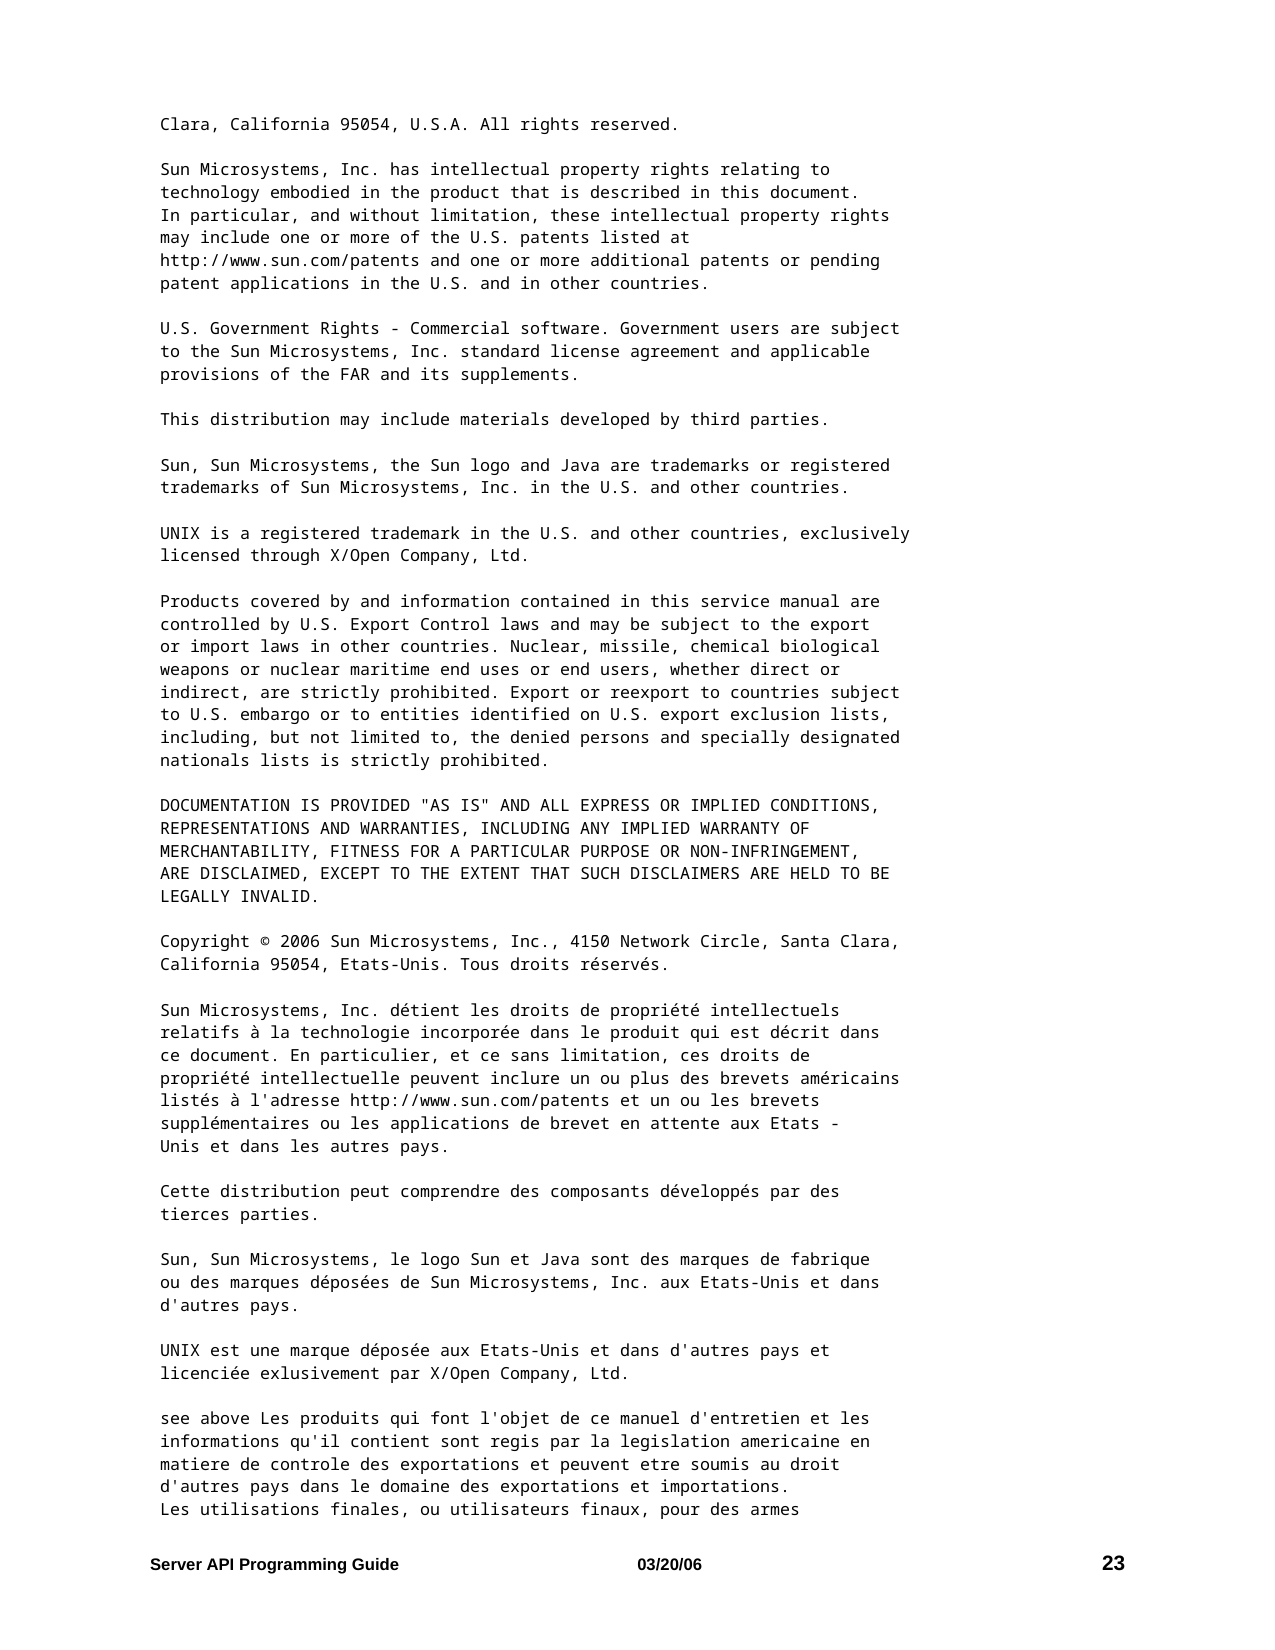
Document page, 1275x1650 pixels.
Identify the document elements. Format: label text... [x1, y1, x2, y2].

text licensed through X/Open Company, Ltd. [150, 544, 1125, 567]
text Sun, Sun Microsystems, le logo Sun et Java sont des marques de fabrique [150, 1248, 1125, 1271]
text weapons or nuclear maritime end uses or end users, whether direct or [150, 657, 1125, 680]
text nationals lists is strictly prohibited. [150, 748, 1125, 771]
text Products covered by and information contained in this service manual are [150, 589, 1125, 612]
text d'autres pays dans le domaine des exportations et importations. [150, 1475, 1125, 1498]
text tierces parties. [150, 1202, 1125, 1225]
text provisions of the FAR and its supplements. [150, 362, 1125, 385]
text trademarks of Sun Microsystems, Inc. in the U.S. and other countries. [150, 476, 1125, 498]
text Copyright © 2006 Sun Microsystems, Inc., 4150 Network Circle, Santa Clara, [150, 930, 1125, 953]
text supplémentaires ou les applications de brevet en attente aux Etats - [150, 1112, 1125, 1134]
text d'autres pays. [150, 1293, 1125, 1316]
text licenciée exlusivement par X/Open Company, Ltd. [150, 1361, 1125, 1384]
text California 95054, Etats-Unis. Tous droits réservés. [150, 953, 1125, 975]
text Les utilisations finales, ou utilisateurs finaux, pour des armes [150, 1498, 1125, 1520]
text Sun Microsystems, Inc. détient les droits de propriété intellectuels [150, 998, 1125, 1021]
text Unis et dans les autres pays. [150, 1134, 1125, 1157]
text to U.S. embargo or to entities identified on U.S. export exclusion lists, [150, 703, 1125, 726]
text REPRESENTATIONS AND WARRANTIES, INCLUDING ANY IMPLIED WARRANTY OF [150, 816, 1125, 839]
text Sun Microsystems, Inc. has intellectual property rights relating to [150, 158, 1125, 181]
text UNIX est une marque déposée aux Etats-Unis et dans d'autres pays et [150, 1339, 1125, 1361]
text indirect, are strictly prohibited. Export or reexport to countries subject [150, 680, 1125, 703]
text LEGALLY INVALID. [150, 884, 1125, 907]
text In particular, and without limitation, these intellectual property rights [150, 203, 1125, 226]
text Clara, California 95054, U.S.A. All rights reserved. [150, 112, 1125, 135]
text MERCHANTABILITY, FITNESS FOR A PARTICULAR PURPOSE OR NON-INFRINGEMENT, [150, 839, 1125, 862]
text to the Sun Microsystems, Inc. standard license agreement and applicable [150, 339, 1125, 362]
text informations qu'il contient sont regis par la legislation americaine en [150, 1429, 1125, 1452]
text relatifs à la technologie incorporée dans le produit qui est décrit dans [150, 1021, 1125, 1043]
text may include one or more of the U.S. patents listed at [150, 226, 1125, 249]
text listés à l'adresse http://www.sun.com/patents et un ou les brevets [150, 1089, 1125, 1112]
text ce document. En particulier, et ce sans limitation, ces droits de [150, 1043, 1125, 1066]
text http://www.sun.com/patents and one or more additional patents or pending [150, 249, 1125, 271]
text DOCUMENTATION IS PROVIDED "AS IS" AND ALL EXPRESS OR IMPLIED CONDITIONS, [150, 794, 1125, 816]
text propriété intellectuelle peuvent inclure un ou plus des brevets américains [150, 1066, 1125, 1089]
text ou des marques déposées de Sun Microsystems, Inc. aux Etats-Unis et dans [150, 1271, 1125, 1293]
text patent applications in the U.S. and in other countries. [150, 271, 1125, 294]
text U.S. Government Rights - Commercial software. Government users are subject [150, 317, 1125, 339]
text including, but not limited to, the denied persons and specially designated [150, 726, 1125, 748]
text controlled by U.S. Export Control laws and may be subject to the export [150, 612, 1125, 635]
text ARE DISCLAIMED, EXCEPT TO THE EXTENT THAT SUCH DISCLAIMERS ARE HELD TO BE [150, 862, 1125, 884]
text Cette distribution peut comprendre des composants développés par des [150, 1180, 1125, 1202]
text or import laws in other countries. Nuclear, missile, chemical biological [150, 635, 1125, 657]
text technology embodied in the product that is described in this document. [150, 181, 1125, 203]
text matiere de controle des exportations et peuvent etre soumis au droit [150, 1452, 1125, 1475]
text UNIX is a registered trademark in the U.S. and other countries, exclusively [150, 521, 1125, 544]
text see above Les produits qui font l'objet de ce manuel d'entretien et les [150, 1407, 1125, 1429]
text Sun, Sun Microsystems, the Sun logo and Java are trademarks or registered [150, 453, 1125, 476]
text This distribution may include materials developed by third parties. [150, 408, 1125, 430]
